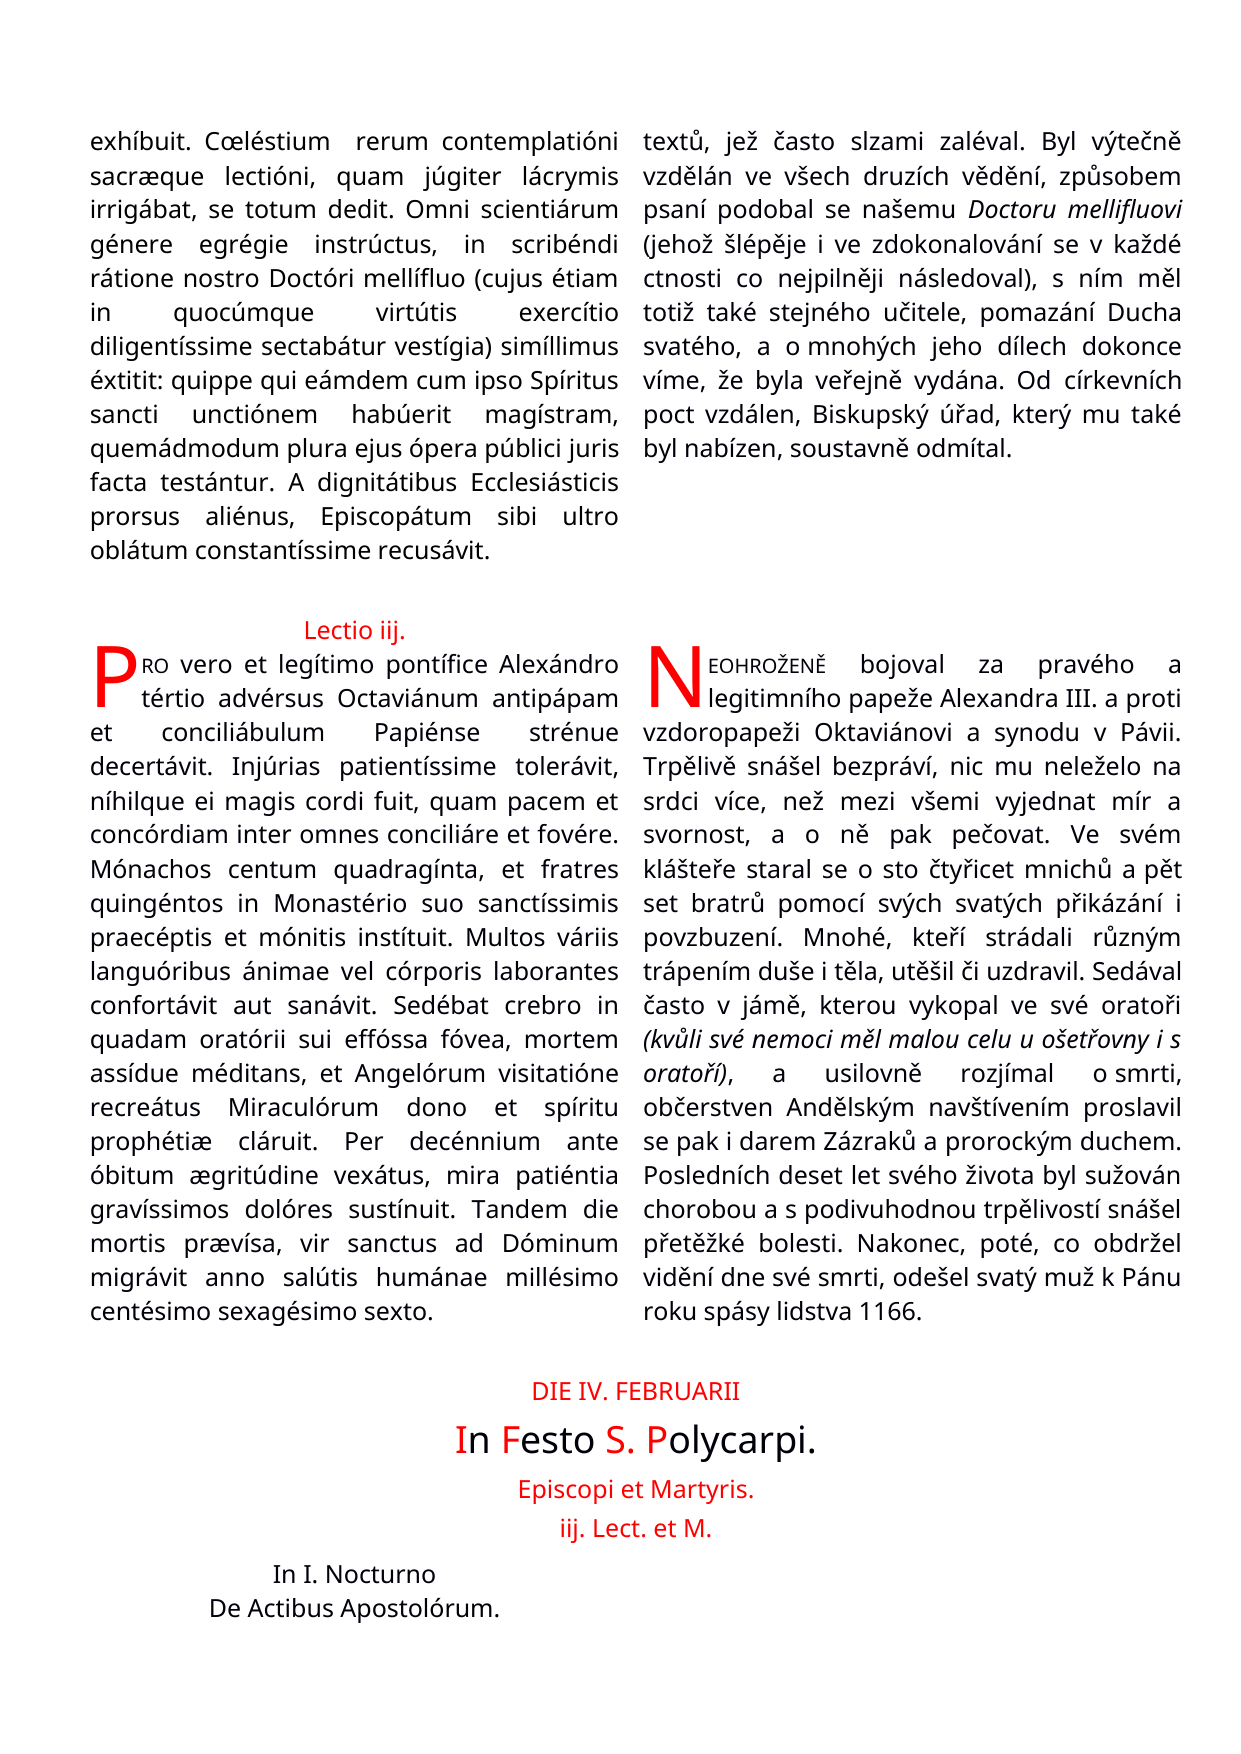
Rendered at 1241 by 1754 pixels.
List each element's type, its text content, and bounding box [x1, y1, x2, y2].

table_cell exhíbuit. Cœléstium rerum contemplatióni sacræque lectióni, quam júgiter lácrymis irrigábat, se totum dedit. Omni scientiárum génere egrégie instrúctus, in scribéndi rátione nostro Doctóri mellífluo (cujus étiam in quocúmque virtútis exercítio diligentíssime sectabátur vestígia) simíllimus éxtitit: quippe qui eámdem cum ipso Spíritus sancti unctiónem habúerit magístram, quemádmodum plura ejus ópera públici juris facta testántur. A dignitátibus Ecclesiásticis prorsus aliénus‚ Episcopátum sibi ultro oblátum constantíssime recusávit. [78, 118, 631, 607]
table_cell Lectio iij. Pro vero et legítimo pontífice Alexándro tértio advérsus Octaviánum antipápam et conciliábulum Papiénse strénue decertávit. Injúrias patientíssime tolerávit, níhilque ei magis cordi fuit, quam pacem et concórdiam inter omnes conciliáre et fovére. Mónachos centum quadragínta, et fratres quingéntos in Monastério suo sanctíssimis praecéptis et mónitis instítuit. Multos váriis languóribus ánimae vel córporis laborantes confortávit aut sanávit. Sedébat crebro in quadam oratórii sui effóssa fóvea, mortem assídue méditans, et Angelórum visitatióne recreátus Miraculórum dono et spíritu prophétiæ cláruit. Per decénnium ante óbitum ægritúdine vexátus, mira patiéntia gravíssimos dolóres sustínuit. Tandem die mortis prævísa, vir sanctus ad Dóminum migrávit anno salútis humánae millésimo centésimo sexagésimo sexto. [78, 607, 631, 1368]
table_cell [631, 1551, 1194, 1631]
table_cell DIE IV. FEBRUARII In Festo S. Polycarpi. Episcopi et Martyris. iij. Lect. et M. [78, 1368, 1194, 1551]
table_cell In I. Nocturno De Actibus Apostolórum. Lectio j. Cap. 20. A Miléto Paulus mittens Ephesum, vocávit majóres natu Ecclésiæ. Qui cum veníssent ad eum, et simul essent, dixit eis: Vos scitis a prima die, qua ingréssus sum in Asiam, quáliter vobíscum per omne tempus fúerim, sérviens Dómino cum omni humilitáte‚ et lácrymis, et tentatiónibus‚ quæ mihi accidérunt ex insídiis Judæórum: quómodo nihil subtráxerim utílium, quo minus annuntiárem volans, et docérem vos públice, et per domos‚ testíficans Judæis, atque Gentílibus in Deum pœniténtiam‚ et fidem in Dóminum nostrum Jesum Christum. [78, 1551, 631, 1631]
table_cell textů, jež často slzami zaléval. Byl výtečně vzdělán ve všech druzích vědění, způsobem psaní podobal se našemu Doctoru mellifluovi (jehož šlépěje i ve zdokonalování se v každé ctnosti co nejpilněji následoval), s ním měl totiž také stejného učitele, pomazání Ducha svatého, a o mno­hých jeho dílech dokonce víme, že byla veřejně vydána. Od církevních poct vzdálen, Biskupský úřad, který mu také byl nabízen, soustavně odmítal. [631, 118, 1194, 607]
table_cell Neohroženě bojoval za pravého a legitimního papeže Alexandra III. a proti vzdoropapeži Oktaviánovi a synodu v Pávii. Trpělivě snášel bezpráví, nic mu neleželo na srdci více, než mezi všemi vyjednat mír a svornost, a o ně pak pečovat. Ve svém klášteře staral se o sto čtyřicet mnichů a pět set bratrů pomocí svých svatých přikázání i povzbuzení. Mnohé, kteří strádali různým trápením duše i těla, utěšil či uzdravil. Sedával často v jámě, kterou vykopal ve své oratoři (kvůli své nemoci měl malou celu u ošetřovny i s oratoří), a usilovně rozjímal o smrti, občerstven Andělským navštívením proslavil se pak i darem Zázraků a prorockým duchem. Posledních deset let svého života byl sužován chorobou a s podivuhodnou trpělivostí snášel přetěžké bolesti. Nakonec, poté, co obdržel vidění dne své smrti, odešel svatý muž k Pánu roku spásy lidstva 1166. [631, 607, 1194, 1368]
